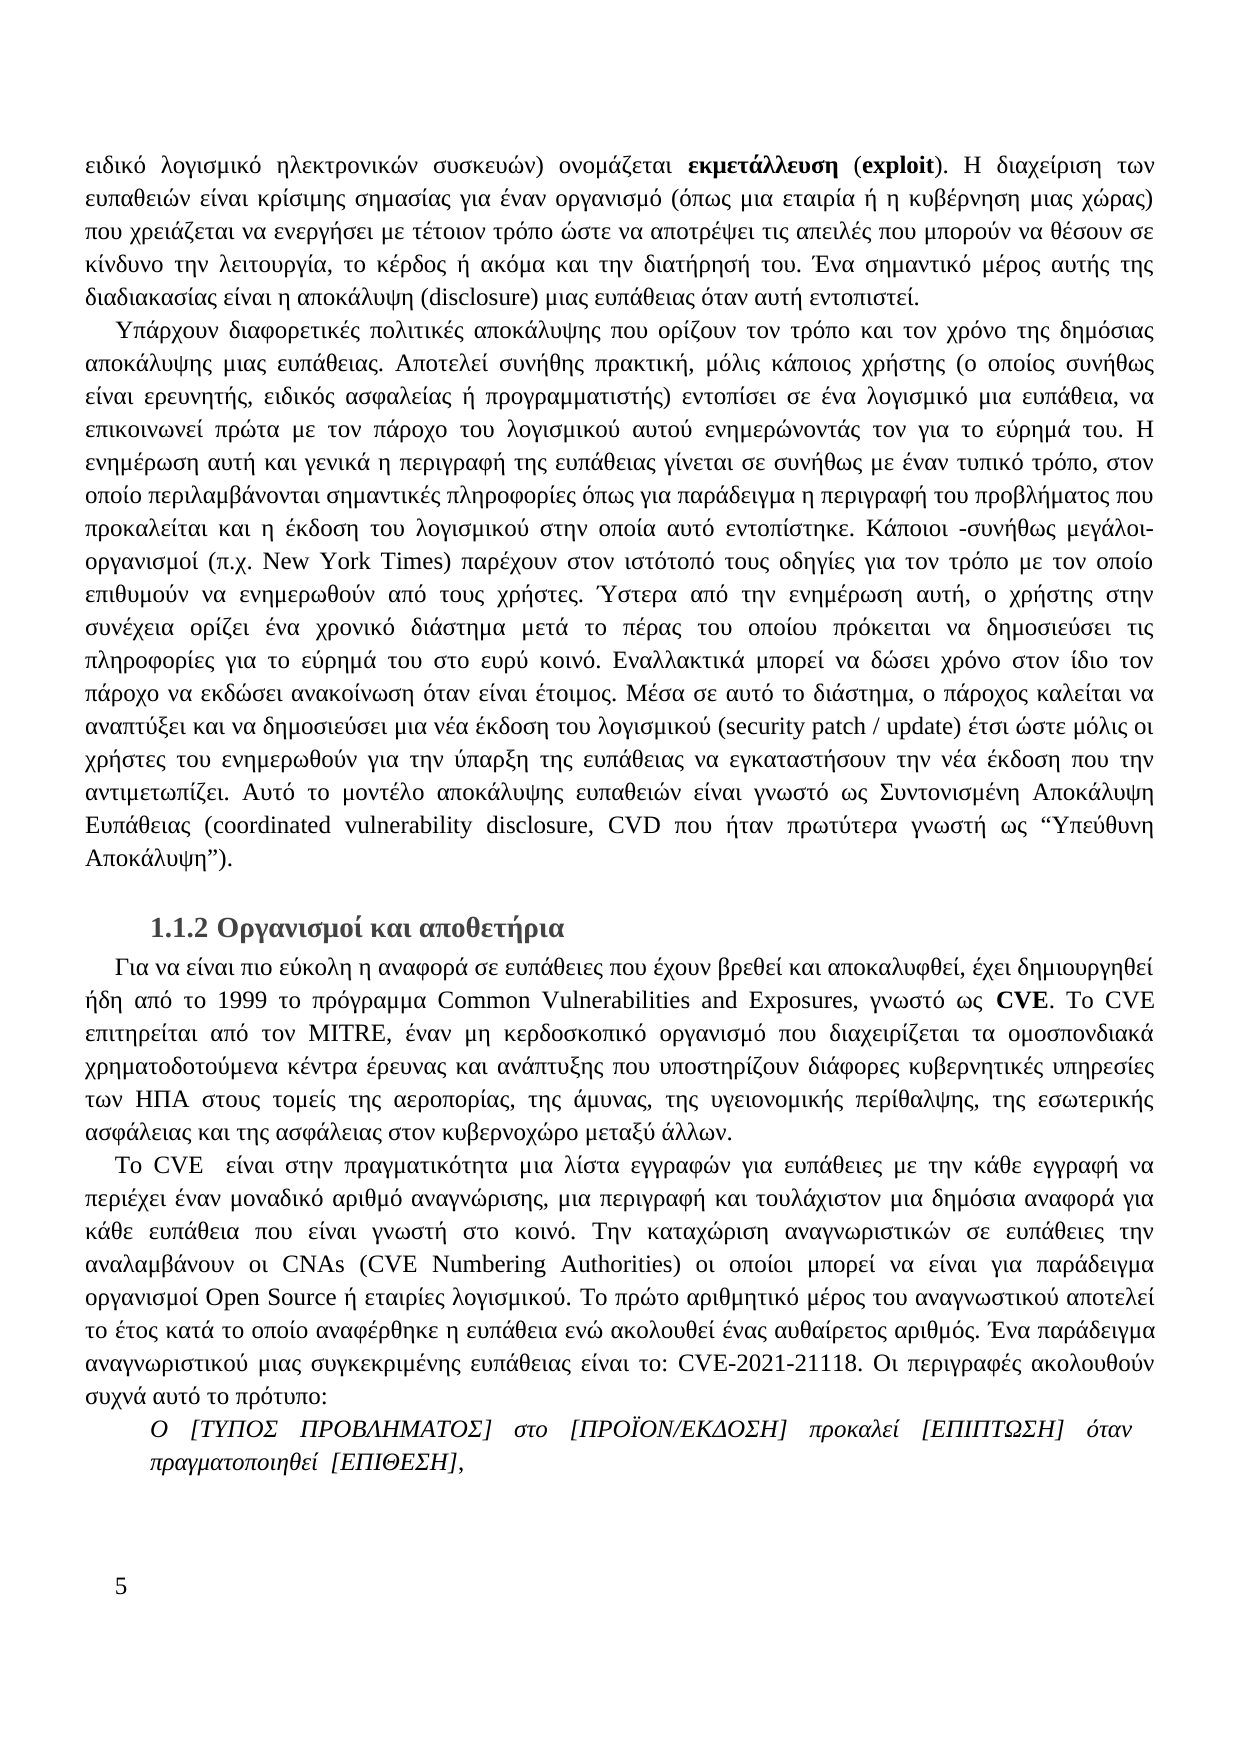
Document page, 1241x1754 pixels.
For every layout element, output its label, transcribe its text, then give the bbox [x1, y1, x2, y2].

text Το CVE είναι στην πραγματικότητα μια λίστα εγγραφών για ευπάθειες με την κάθε εγγραφή να περιέχει έναν μοναδικό αριθμό αναγνώρισης, μια περιγραφή και τουλάχιστον μια δημόσια αναφορά για κάθε ευπάθεια που είναι γνωστή στο κοινό. Την καταχώριση αναγνωριστικών σε ευπάθειες την αναλαμβάνουν οι CNAs (CVE Numbering Authorities) οι οποίοι μπορεί να είναι για παράδειγμα οργανισμοί Open Source ή εταιρίες λογισμικού. Το πρώτο αριθμητικό μέρος του αναγνωστικού αποτελεί το έτος κατά το οποίο αναφέρθηκε η ευπάθεια ενώ ακολουθεί ένας αυθαίρετος αριθμός. Ένα παράδειγμα αναγνωριστικού μιας συγκεκριμένης ευπάθειας είναι το: CVE-2021-21118. Οι περιγραφές ακολουθούν συχνά αυτό το πρότυπο: [85, 1150, 1155, 1410]
text Υπάρχουν διαφορετικές πολιτικές αποκάλυψης που ορίζουν τον τρόπο και τον χρόνο της δημόσιας αποκάλυψης μιας ευπάθειας. Αποτελεί συνήθης πρακτική, μόλις κάποιος χρήστης (ο οποίος συνήθως είναι ερευνητής, ειδικός ασφαλείας ή προγραμματιστής) εντοπίσει σε ένα λογισμικό μια ευπάθεια, να επικοινωνεί πρώτα με τον πάροχο του λογισμικού αυτού ενημερώνοντάς τον για το εύρημά του. Η ενημέρωση αυτή και γενικά η περιγραφή της ευπάθειας γίνεται σε συνήθως με έναν τυπικό τρόπο, στον οποίο περιλαμβάνονται σημαντικές πληροφορίες όπως για παράδειγμα η περιγραφή του προβλήματος που προκαλείται και η έκδοση του λογισμικού στην οποία αυτό εντοπίστηκε. Κάποιοι -συνήθως μεγάλοι- οργανισμοί (π.χ. New York Times) παρέχουν στον ιστότοπό τους οδηγίες για τον τρόπο με τον οποίο επιθυμούν να ενημερωθούν από τους χρήστες. Ύστερα από την ενημέρωση αυτή, ο χρήστης στην συνέχεια ορίζει ένα χρονικό διάστημα μετά το πέρας του οποίου πρόκειται να δημοσιεύσει τις πληροφορίες για το εύρημά του στο ευρύ κοινό. Εναλλακτικά μπορεί να δώσει χρόνο στον ίδιο τον πάροχο να εκδώσει ανακοίνωση όταν είναι έτοιμος. Μέσα σε αυτό το διάστημα, ο πάροχος καλείται να αναπτύξει και να δημοσιεύσει μια νέα έκδοση του λογισμικού (security patch / update) έτσι ώστε μόλις οι χρήστες του ενημερωθούν για την ύπαρξη της ευπάθειας να εγκαταστήσουν την νέα έκδοση που την αντιμετωπίζει. Αυτό το μοντέλο αποκάλυψης ευπαθειών είναι γνωστό ως Συντονισμένη Αποκάλυψη Ευπάθειας (coordinated vulnerability disclosure, CVD που ήταν πρωτύτερα γνωστή ως “Υπεύθυνη Αποκάλυψη”). [85, 315, 1155, 872]
subtitle 1.1.2 Οργανισμοί και αποθετήρια [150, 910, 1090, 943]
text Για να είναι πιο εύκολη η αναφορά σε ευπάθειες που έχουν βρεθεί και αποκαλυφθεί, έχει δημιουργηθεί ήδη από το 1999 το πρόγραμμα Common Vulnerabilities and Exposures, γνωστό ως CVE. Το CVE επιτηρείται από τον MITRE, έναν μη κερδοσκοπικό οργανισμό που διαχειρίζεται τα ομοσπονδιακά χρηματοδοτούμενα κέντρα έρευνας και ανάπτυξης που υποστηρίζουν διάφορες κυβερνητικές υπηρεσίες των ΗΠΑ στους τομείς της αεροπορίας, της άμυνας, της υγειονομικής περίθαλψης, της εσωτερικής ασφάλειας και της ασφάλειας στον κυβερνοχώρο μεταξύ άλλων. [85, 952, 1155, 1146]
text Ο [ΤΥΠΟΣ ΠΡΟΒΛΗΜΑΤΟΣ] στο [ΠΡΟΪΟΝ/ΕΚΔΟΣΗ] προκαλεί [ΕΠΙΠΤΩΣΗ] όταν πραγματοποιηθεί [ΕΠΙΘΕΣΗ], [85, 1414, 1155, 1476]
text ειδικό λογισμικό ηλεκτρονικών συσκευών) ονομάζεται εκμετάλλευση (exploit). Η διαχείριση των ευπαθειών είναι κρίσιμης σημασίας για έναν οργανισμό (όπως μια εταιρία ή η κυβέρνηση μιας χώρας) που χρειάζεται να ενεργήσει με τέτοιον τρόπο ώστε να αποτρέψει τις απειλές που μπορούν να θέσουν σε κίνδυνο την λειτουργία, το κέρδος ή ακόμα και την διατήρησή του. Ένα σημαντικό μέρος αυτής της διαδιακασίας είναι η αποκάλυψη (disclosure) μιας ευπάθειας όταν αυτή εντοπιστεί. [85, 150, 1155, 311]
